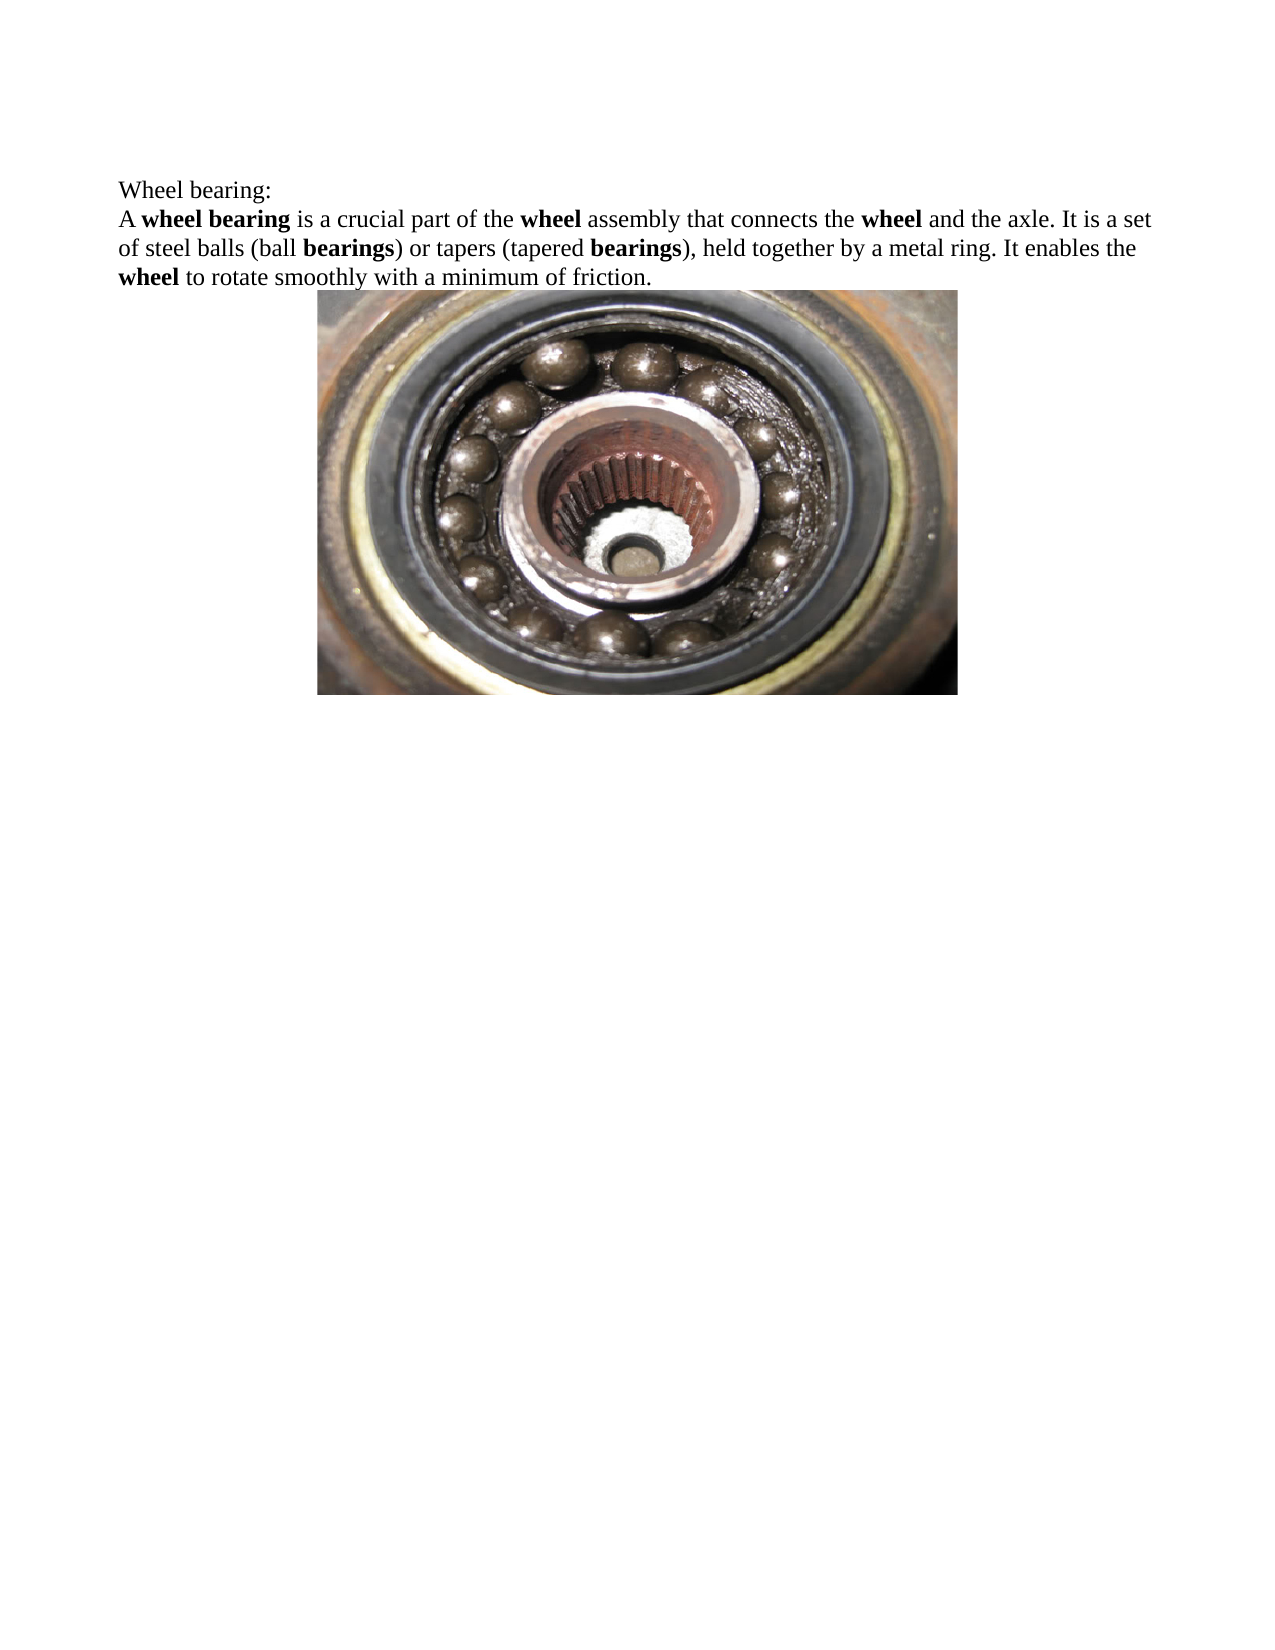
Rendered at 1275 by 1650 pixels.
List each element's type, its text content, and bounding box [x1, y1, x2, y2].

text A wheel bearing is a crucial part of the wheel assembly that connects the wheel and the axle. It is a set of steel balls (ball bearings) or tapers (tapered bearings), held together by a metal ring. It enables the wheel to rotate smoothly with a minimum of friction. [118, 204, 1157, 291]
picture [317, 290, 958, 695]
text Wheel bearing: [118, 176, 1157, 204]
